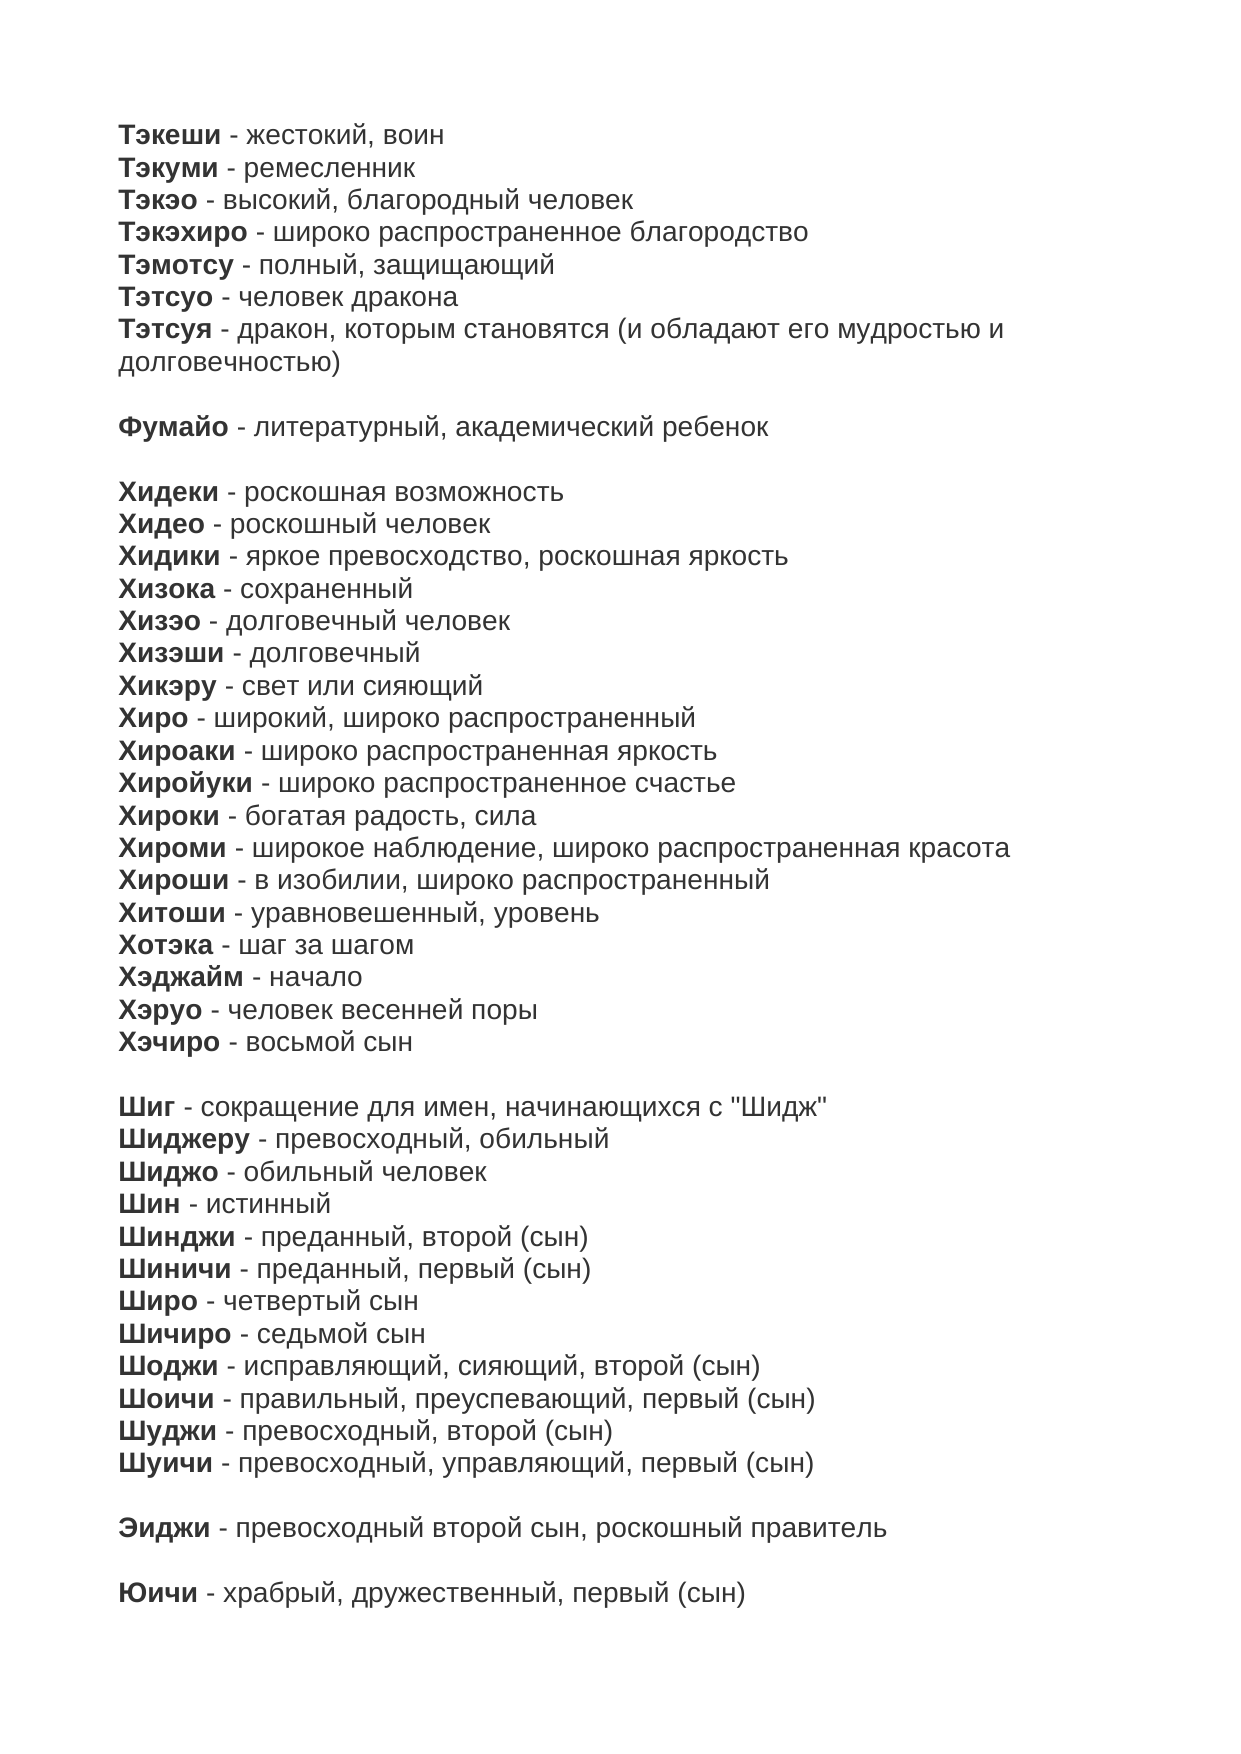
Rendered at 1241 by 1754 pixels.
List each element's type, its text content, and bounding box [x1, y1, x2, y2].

text Тэкеши - жестокий, воин Тэкуми - ремесленник Тэкэо - высокий, благородный человек Тэкэхиро - широко распространенное благородство Тэмотсу - полный, защищающий Тэтсуо - человек дракона Тэтсуя - дракон, которым становятся (и обладают его мудростью и долговечностью) Фумайо - литературный, академический ребенок Хидеки - роскошная возможность Хидео - роскошный человек Хидики - яркое превосходство, роскошная яркость Хизока - сохраненный Хизэо - долговечный человек Хизэши - долговечный Хикэру - свет или сияющий Хиро - широкий, широко распространенный Хироаки - широко распространенная яркость Хиройуки - широко распространенное счастье Хироки - богатая радость, сила Хироми - широкое наблюдение, широко распространенная красота Хироши - в изобилии, широко распространенный Хитоши - уравновешенный, уровень Хотэка - шаг за шагом Хэджайм - начало Хэруо - человек весенней поры Хэчиро - восьмой сын Шиг - сокращение для имен, начинающихся с "Шидж" Шиджеру - превосходный, обильный Шиджо - обильный человек Шин - истинный Шинджи - преданный, второй (сын) Шиничи - преданный, первый (сын) Широ - четвертый сын Шичиро - седьмой сын Шоджи - исправляющий, сияющий, второй (сын) Шоичи - правильный, преуспевающий, первый (сын) Шуджи - превосходный, второй (сын) Шуичи - превосходный, управляющий, первый (сын) Эиджи - превосходный второй сын, роскошный правитель Юичи - храбрый, дружественный, первый (сын) [118, 118, 1122, 1608]
